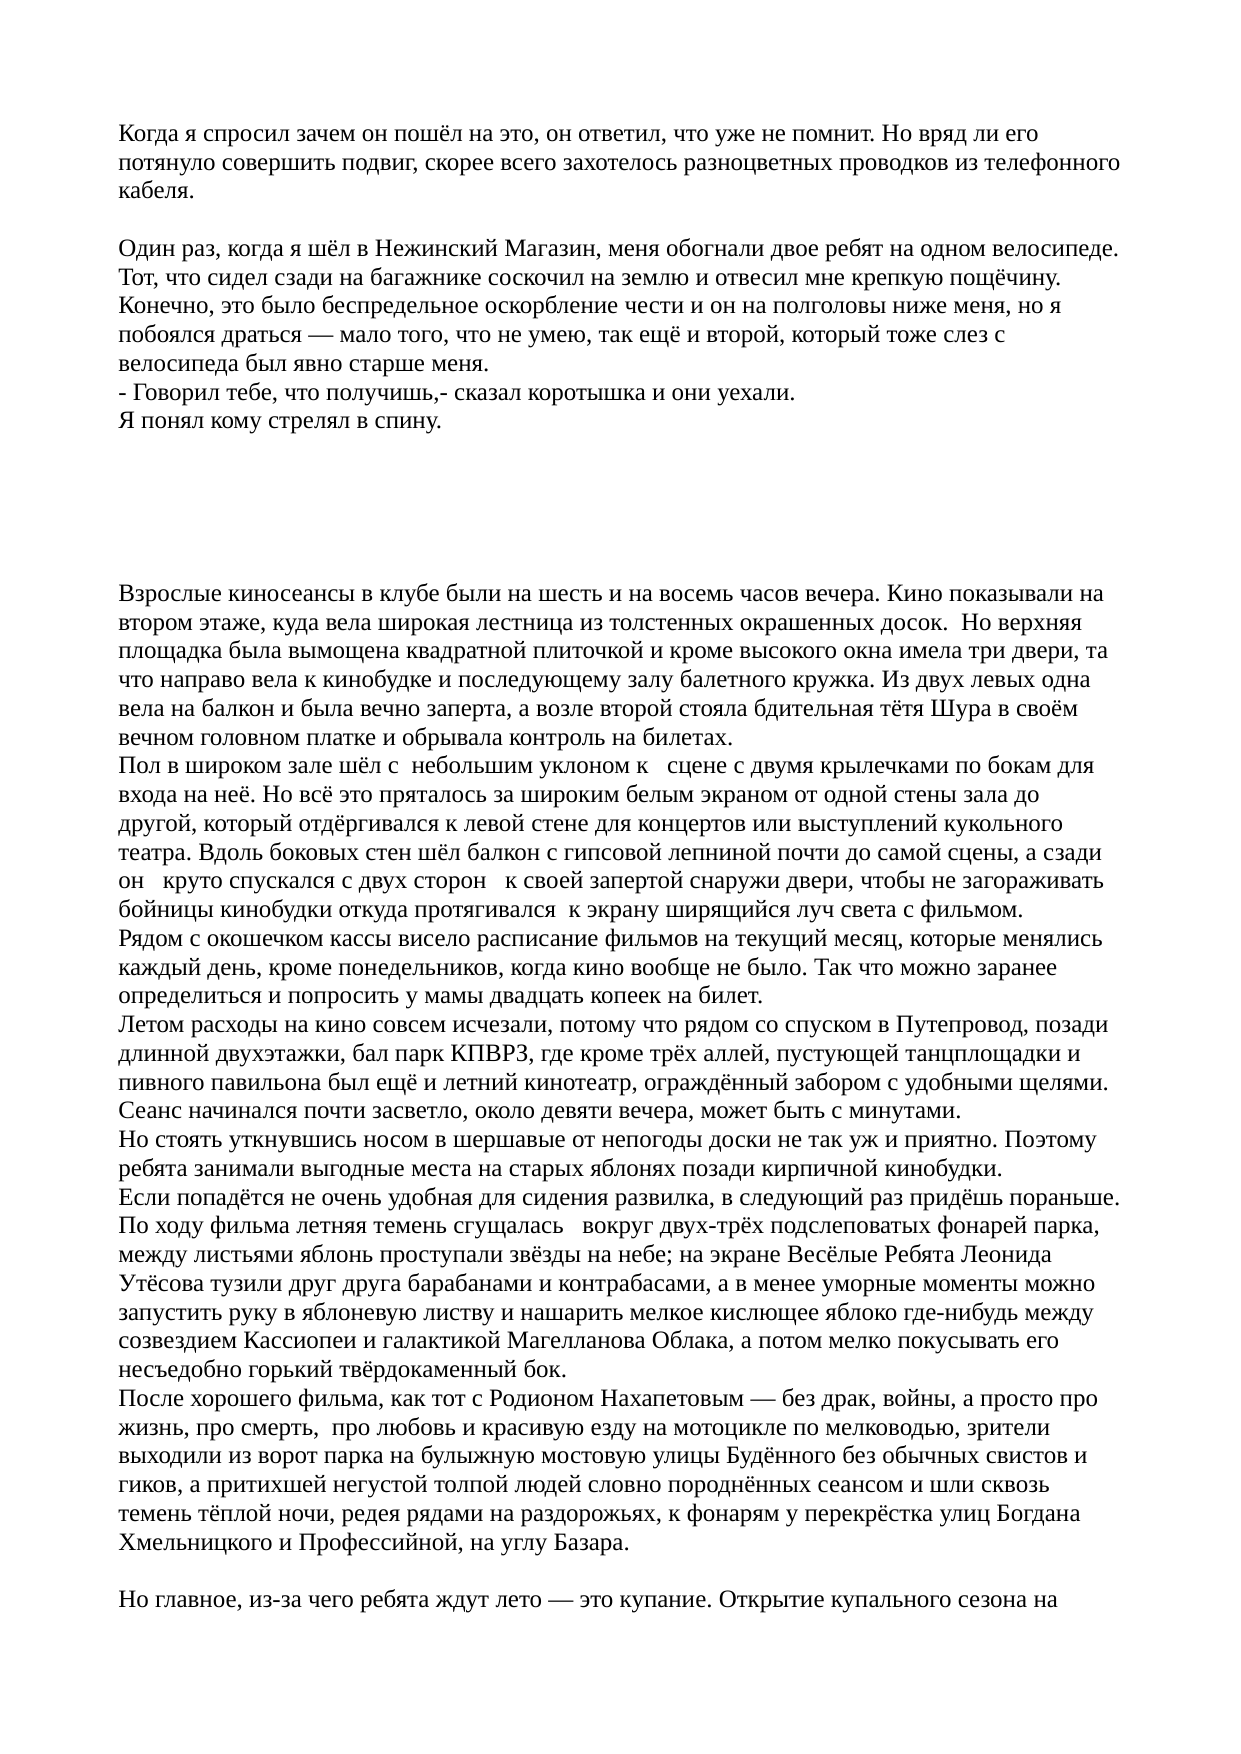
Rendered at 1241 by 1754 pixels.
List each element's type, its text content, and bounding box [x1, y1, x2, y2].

text Если попадётся не очень удобная для сидения развилка, в следующий раз придёшь пораньше. [118, 1182, 1122, 1211]
text Конечно, это было беспредельное оскорбление чести и он на полголовы ниже меня, но я побоялся драться — мало того, что не умею, так ещё и второй, который тоже слез с велосипеда был явно старше меня. [118, 291, 1122, 377]
text Рядом с окошечком кассы висело расписание фильмов на текущий месяц, которые менялись каждый день, кроме понедельников, когда кино вообще не было. Так что можно заранее определиться и попросить у мамы двадцать копеек на билет. [118, 923, 1122, 1009]
text Но главное, из-за чего ребята ждут лето — это купание. Открытие купального сезона на [118, 1584, 1122, 1613]
text После хорошего фильма, как тот с Родионом Нахапетовым — без драк, войны, а просто про жизнь, про смерть, про любовь и красивую езду на мотоцикле по мелководью, зрители выходили из ворот парка на булыжную мостовую улицы Будённого без обычных свистов и гиков, а притихшей негустой толпой людей словно породнённых сеансом и шли сквозь темень тёплой ночи, редея рядами на раздорожьях, к фонарям у перекрёстка улиц Богдана Хмельницкого и Профессийной, на углу Базара. [118, 1383, 1122, 1556]
text - Говорил тебе, что получишь,- сказал коротышка и они уехали. [118, 377, 1122, 406]
text По ходу фильма летняя темень сгущалась вокруг двух-трёх подслеповатых фонарей парка, между листьями яблонь проступали звёзды на небе; на экране Весёлые Ребята Леонида Утёсова тузили друг друга барабанами и контрабасами, а в менее уморные моменты можно запустить руку в яблоневую листву и нашарить мелкое кислющее яблоко где-нибудь между созвездием Кассиопеи и галактикой Магелланова Облака, а потом мелко покусывать его несъедобно горький твёрдокаменный бок. [118, 1211, 1122, 1383]
text Сеанс начинался почти засветло, около девяти вечера, может быть с минутами. [118, 1096, 1122, 1124]
text Я понял кому стрелял в спину. [118, 406, 1122, 434]
text Взрослые киносеансы в клубе были на шесть и на восемь часов вечера. Кино показывали на втором этаже, куда вела широкая лестница из толстенных окрашенных досок. Но верхняя площадка была вымощена квадратной плиточкой и кроме высокого окна имела три двери, та что направо вела к кинобудке и последующему залу балетного кружка. Из двух левых одна вела на балкон и была вечно заперта, а возле второй стояла бдительная тётя Шура в своём вечном головном платке и обрывала контроль на билетах. [118, 578, 1122, 751]
text Летом расходы на кино совсем исчезали, потому что рядом со спуском в Путепровод, позади длинной двухэтажки, бал парк КПВРЗ, где кроме трёх аллей, пустующей танцплощадки и пивного павильона был ещё и летний кинотеатр, ограждённый забором с удобными щелями. [118, 1009, 1122, 1096]
text Когда я спросил зачем он пошёл на это, он ответил, что уже не помнит. Но вряд ли его потянуло совершить подвиг, скорее всего захотелось разноцветных проводков из телефонного кабеля. [118, 118, 1122, 204]
text Пол в широком зале шёл с небольшим уклоном к сцене с двумя крылечками по бокам для входа на неё. Но всё это пряталось за широким белым экраном от одной стены зала до другой, который отдёргивался к левой стене для концертов или выступлений кукольного театра. Вдоль боковых стен шёл балкон с гипсовой лепниной почти до самой сцены, а сзади он круто спускался с двух сторон к своей запертой снаружи двери, чтобы не загораживать бойницы кинобудки откуда протягивался к экрану ширящийся луч света с фильмом. [118, 751, 1122, 923]
text Один раз, когда я шёл в Нежинский Магазин, меня обогнали двое ребят на одном велосипеде. Тот, что сидел сзади на багажнике соскочил на землю и отвесил мне крепкую пощёчину. [118, 233, 1122, 291]
text Но стоять уткнувшись носом в шершавые от непогоды доски не так уж и приятно. Поэтому ребята занимали выгодные места на старых яблонях позади кирпичной кинобудки. [118, 1124, 1122, 1182]
